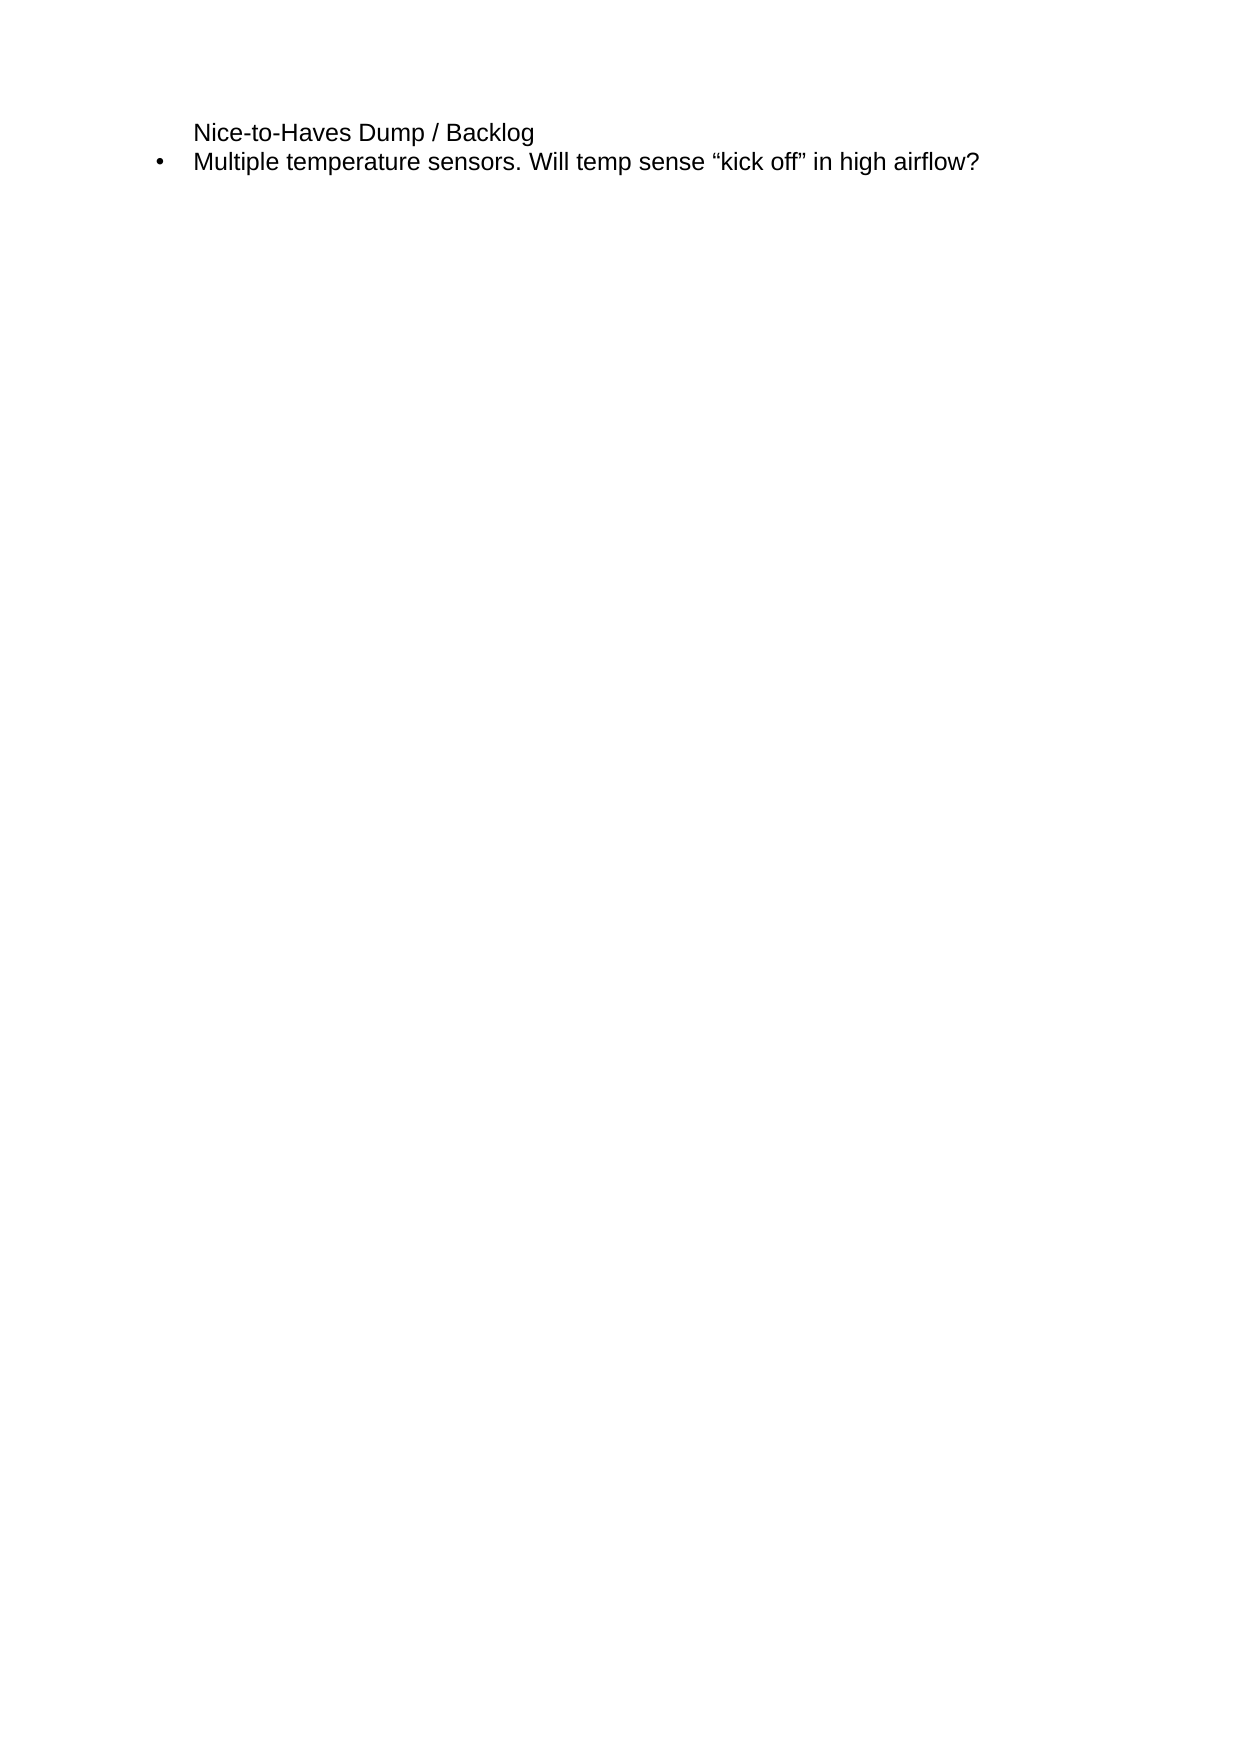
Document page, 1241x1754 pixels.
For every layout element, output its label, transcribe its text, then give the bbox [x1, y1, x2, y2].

list Multiple temperature sensors. Will temp sense “kick off” in high airflow? [156, 147, 1122, 176]
list Nice-to-Haves Dump / Backlog [156, 118, 1122, 147]
